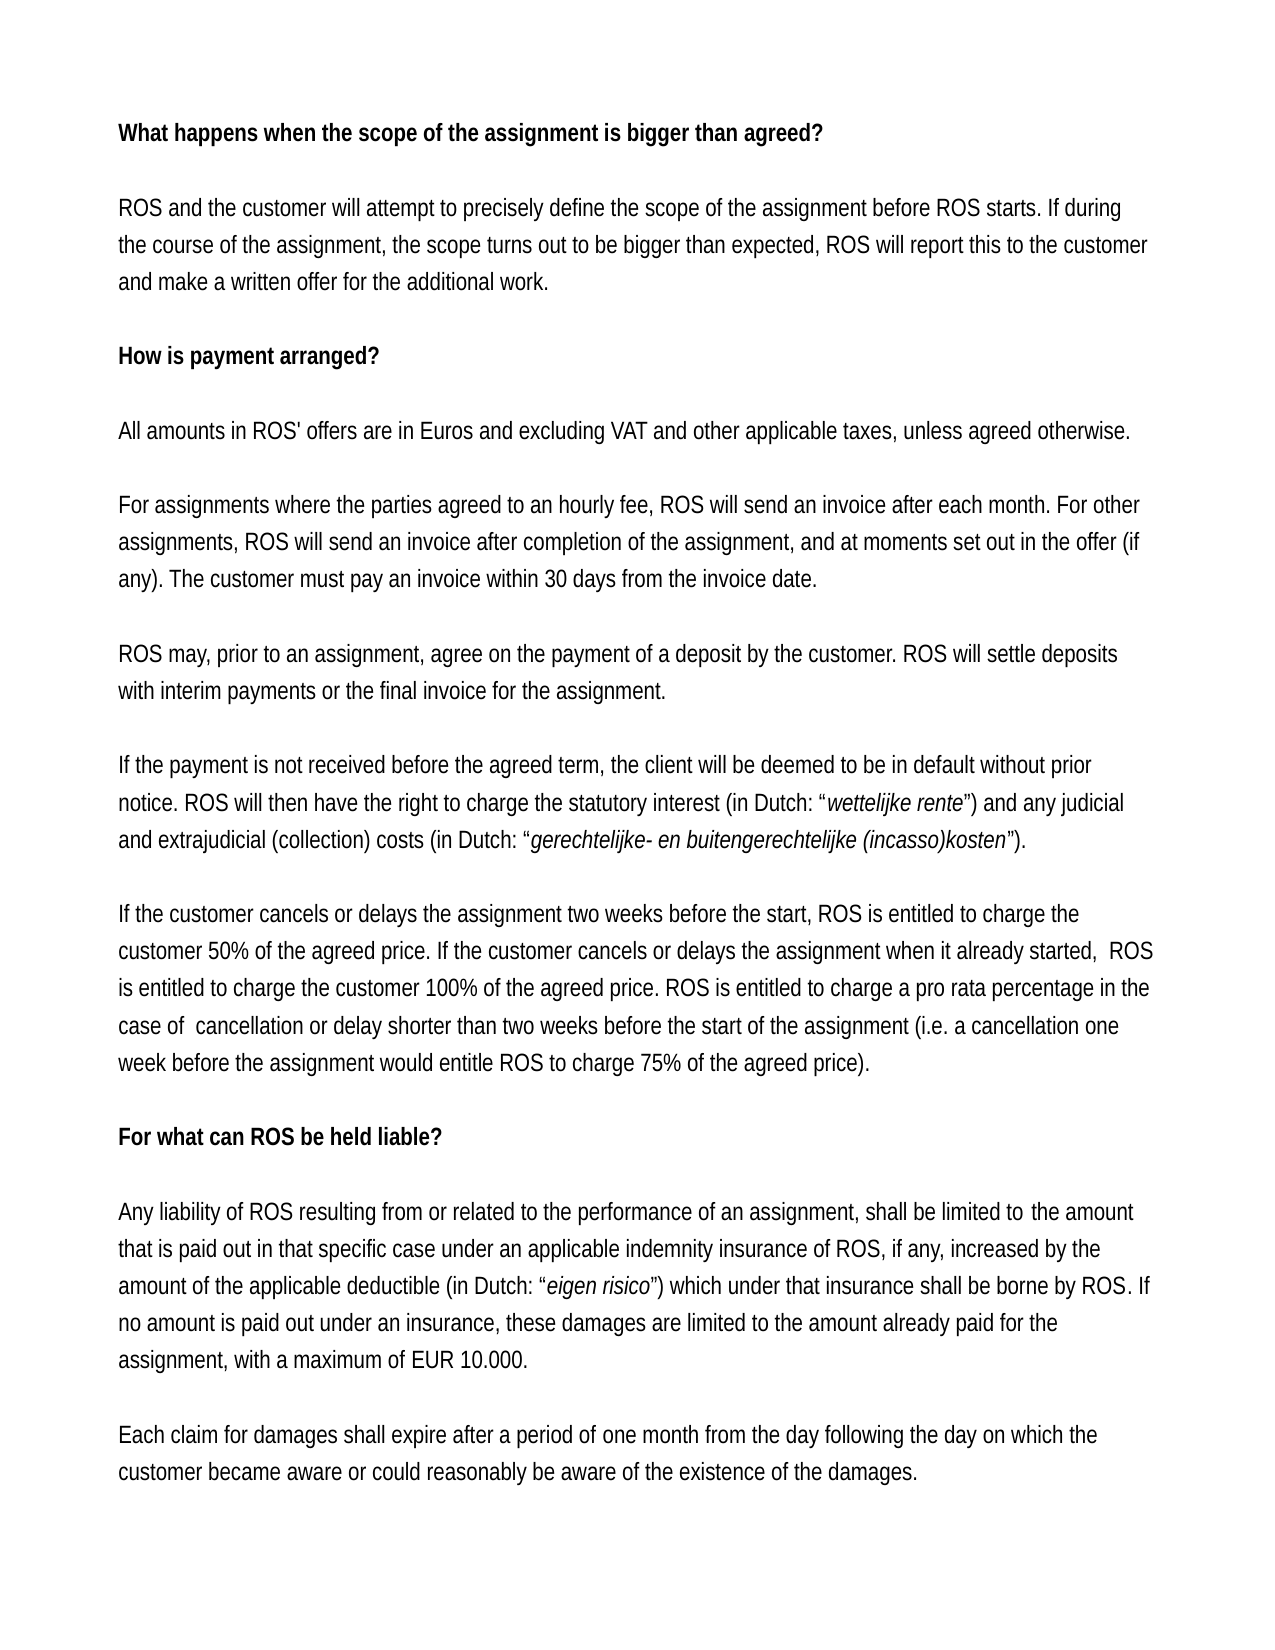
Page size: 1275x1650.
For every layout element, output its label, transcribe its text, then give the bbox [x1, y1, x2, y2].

text If the payment is not received before the agreed term, the client will be deemed to be in default without prior notice. ROS will then have the right to charge the statutory interest (in Dutch: “wettelijke rente”) and any judicial and extrajudicial (collection) costs (in Dutch: “gerechtelijke- en buitengerechtelijke (incasso)kosten”). [118, 750, 1157, 853]
text How is payment arranged? [118, 341, 1157, 370]
text What happens when the scope of the assignment is bigger than agreed? [118, 118, 1157, 147]
text For what can ROS be held liable? [118, 1122, 1157, 1151]
text All amounts in ROS' offers are in Euros and excluding VAT and other applicable taxes, unless agreed otherwise. [118, 416, 1157, 444]
text If the customer cancels or delays the assignment two weeks before the start, ROS is entitled to charge the customer 50% of the agreed price. If the customer cancels or delays the assignment when it already started, ROS is entitled to charge the customer 100% of the agreed price. ROS is entitled to charge a pro rata percentage in the case of cancellation or delay shorter than two weeks before the start of the assignment (i.e. a cancellation one week before the assignment would entitle ROS to charge 75% of the agreed price). [118, 899, 1157, 1076]
text ROS may, prior to an assignment, agree on the payment of a deposit by the customer. ROS will settle deposits with interim payments or the final invoice for the assignment. [118, 639, 1157, 704]
text ROS and the customer will attempt to precisely define the scope of the assignment before ROS starts. If during the course of the assignment, the scope turns out to be bigger than expected, ROS will report this to the customer and make a written offer for the additional work. [118, 192, 1157, 296]
text For assignments where the parties agreed to an hourly fee, ROS will send an invoice after each month. For other assignments, ROS will send an invoice after completion of the assignment, and at moments set out in the offer (if any). The customer must pay an invoice within 30 days from the invoice date. [118, 490, 1157, 593]
text Any liability of ROS resulting from or related to the performance of an assignment, shall be limited to the amount that is paid out in that specific case under an applicable indemnity insurance of ROS, if any, increased by the amount of the applicable deductible (in Dutch: “eigen risico”) which under that insurance shall be borne by ROS. If no amount is paid out under an insurance, these damages are limited to the amount already paid for the assignment, with a maximum of EUR 10.000. [118, 1197, 1157, 1374]
text Each claim for damages shall expire after a period of one month from the day following the day on which the customer became aware or could reasonably be aware of the existence of the damages. [118, 1420, 1157, 1523]
